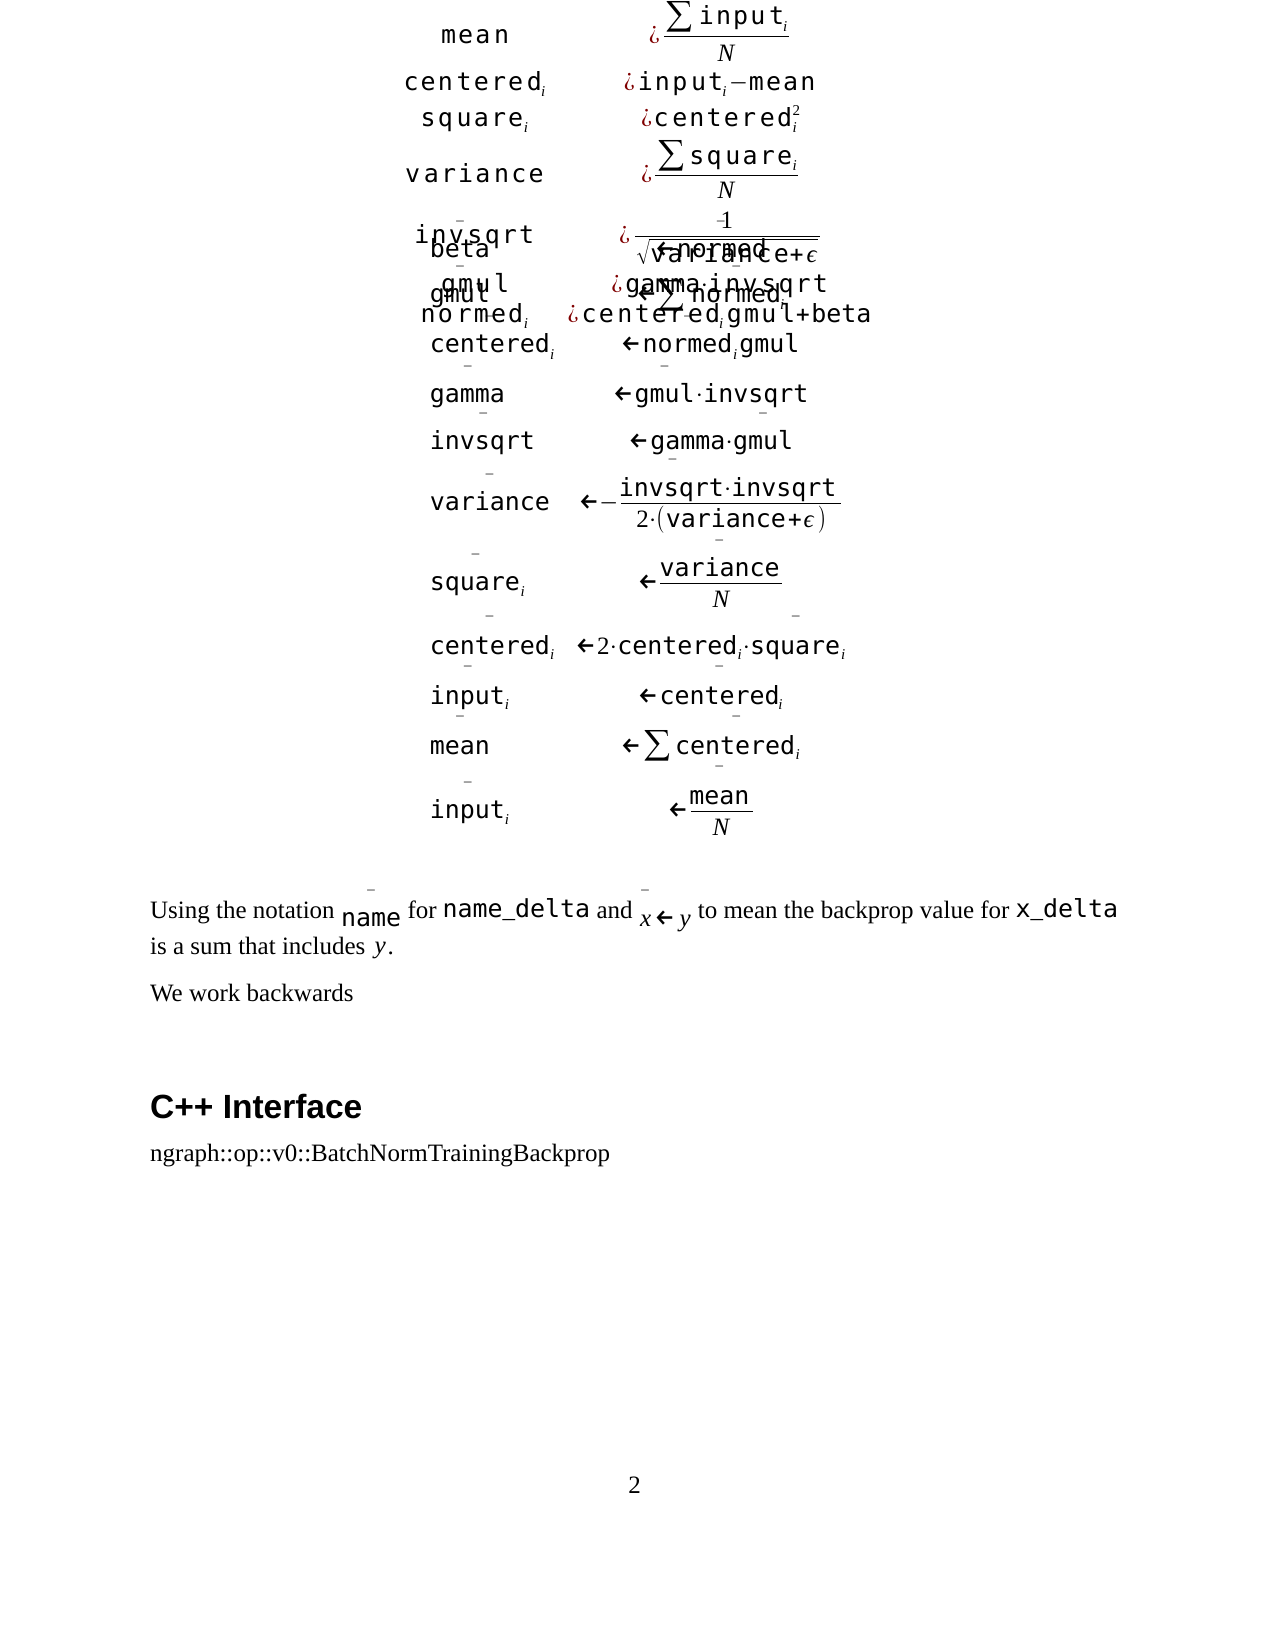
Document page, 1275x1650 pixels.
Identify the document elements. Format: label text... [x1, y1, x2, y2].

text ngraph::op::v0::BatchNormTrainingBackprop [150, 1138, 1125, 1167]
subtitle C++ Interface [150, 1087, 1125, 1126]
text Using the notation for and to mean the backprop value for is a sum that includes . [150, 887, 1125, 960]
text We work backwards [150, 978, 1125, 1007]
